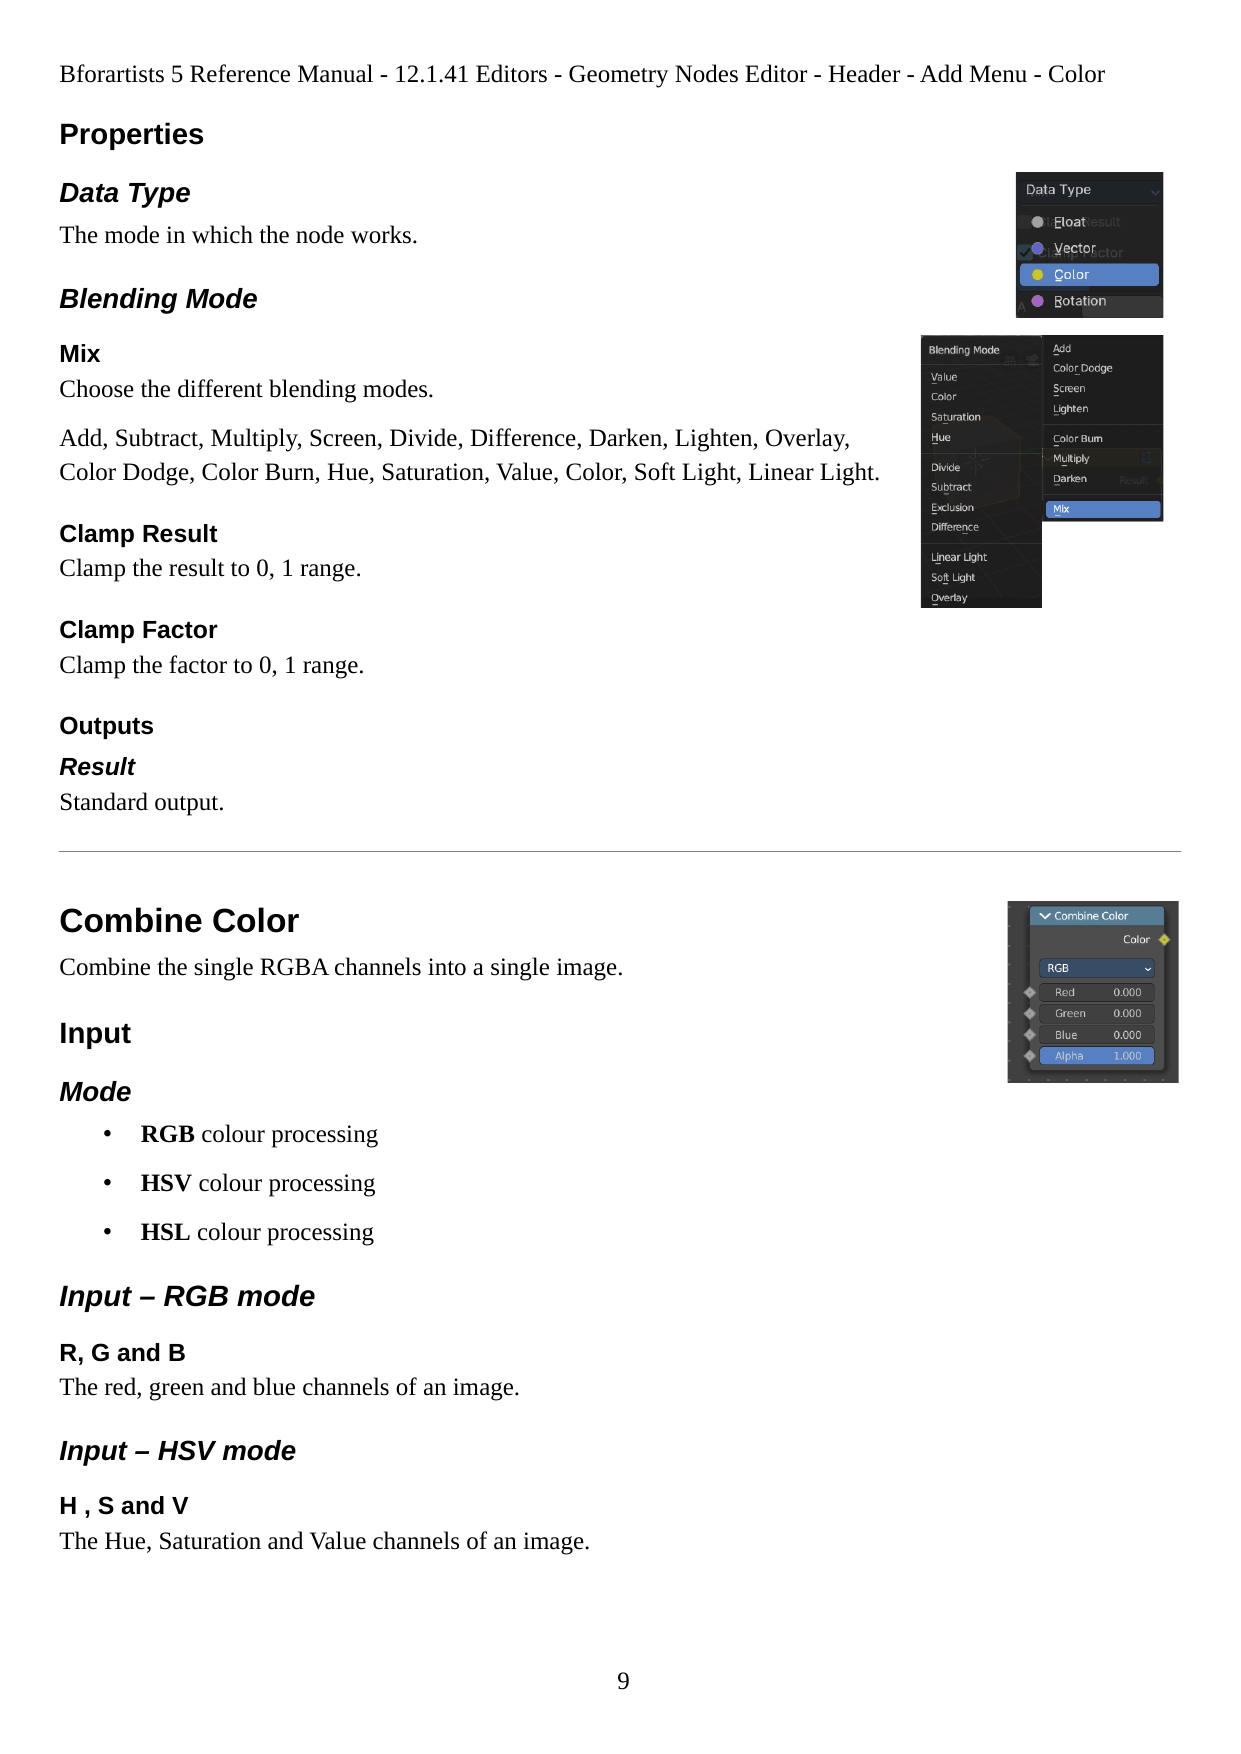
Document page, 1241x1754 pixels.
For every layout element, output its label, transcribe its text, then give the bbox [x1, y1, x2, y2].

subtitle Properties [59, 117, 1181, 151]
subtitle Data Type [59, 176, 1015, 208]
list HSL colour processing [103, 1217, 1181, 1246]
subtitle Outputs [59, 711, 1181, 740]
picture [1015, 172, 1164, 318]
subtitle H , S and V [59, 1491, 1181, 1519]
subtitle Result [59, 752, 1181, 781]
text Choose the different blending modes. [59, 374, 920, 402]
subtitle Clamp Result [59, 519, 920, 547]
subtitle Input – RGB mode [59, 1279, 1181, 1313]
subtitle Mix [59, 339, 920, 367]
subtitle Blending Mode [59, 282, 1015, 314]
text The Hue, Saturation and Value channels of an image. [59, 1526, 1181, 1554]
subtitle [1164, 339, 1181, 367]
subtitle [1164, 519, 1181, 547]
picture [920, 335, 1164, 610]
picture [1007, 901, 1179, 1083]
subtitle [1164, 282, 1181, 314]
text The mode in which the node works. [59, 220, 1015, 249]
subtitle R, G and B [59, 1338, 1181, 1366]
text Clamp the factor to 0, 1 range. [59, 650, 1181, 679]
text The red, green and blue channels of an image. [59, 1372, 1181, 1401]
list RGB colour processing [103, 1119, 1181, 1148]
text Combine the single RGBA channels into a single image. [59, 952, 1007, 981]
subtitle Combine Color [59, 901, 1007, 940]
subtitle Mode [59, 1075, 1181, 1107]
text Standard output. [59, 787, 1181, 816]
list HSV colour processing [103, 1168, 1181, 1197]
text Add, Subtract, Multiply, Screen, Divide, Difference, Darken, Lighten, Overlay, Color Dodge, Color Burn, Hue, Saturation, Value, Color, Soft Light, Linear Light. [59, 423, 920, 486]
subtitle [1164, 176, 1181, 208]
subtitle Clamp Factor [59, 615, 1181, 644]
subtitle Input – HSV mode [59, 1434, 1181, 1466]
subtitle Input [59, 1016, 1007, 1050]
text Clamp the result to 0, 1 range. [59, 553, 920, 582]
